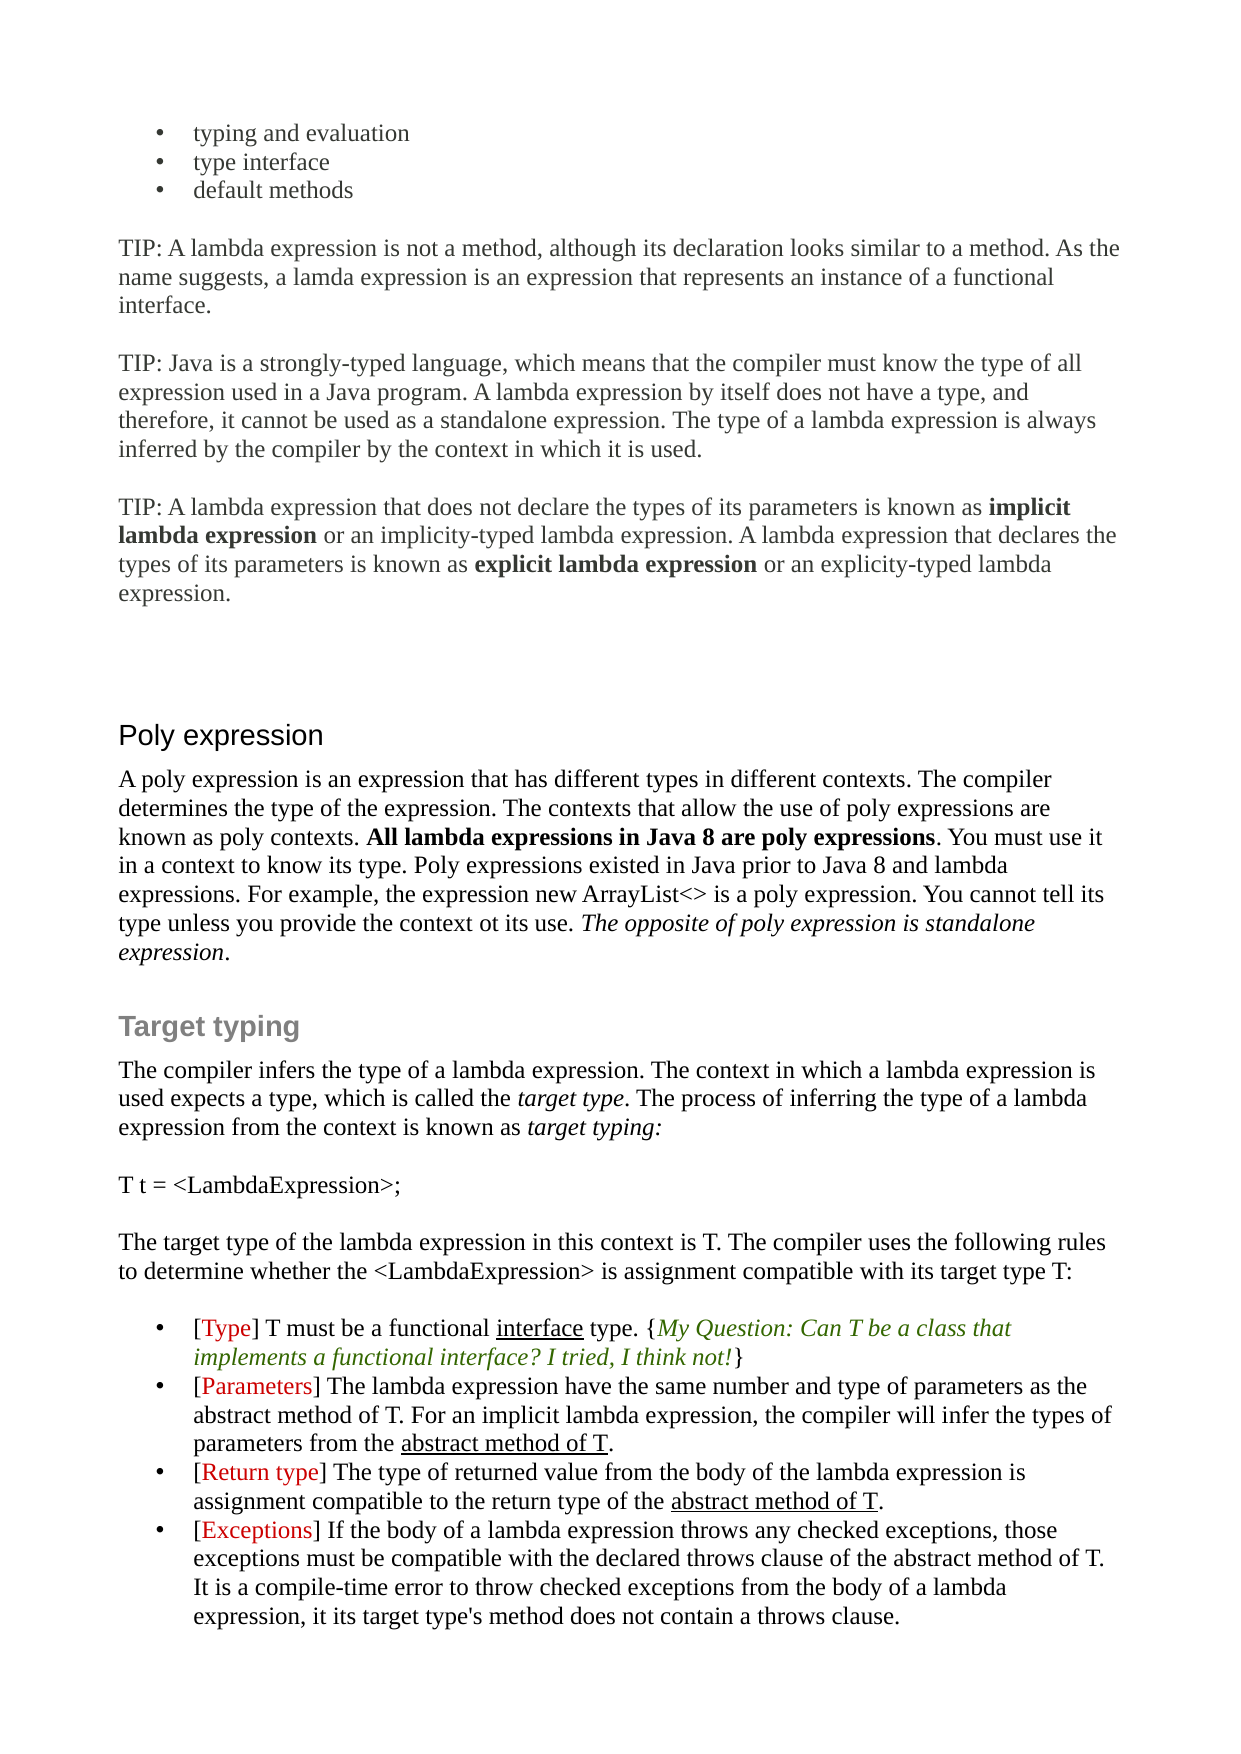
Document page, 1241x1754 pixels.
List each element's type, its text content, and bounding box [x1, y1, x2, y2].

text TIP: A lambda expression is not a method, although its declaration looks similar to a method. As the name suggests, a lamda expression is an expression that represents an instance of a functional interface. [118, 233, 1122, 319]
list [Parameters] The lambda expression have the same number and type of parameters as the abstract method of T. For an implicit lambda expression, the compiler will infer the types of parameters from the abstract method of T. [156, 1371, 1122, 1457]
text A poly expression is an expression that has different types in different contexts. The compiler determines the type of the expression. The contexts that allow the use of poly expressions are known as poly contexts. All lambda expressions in Java 8 are poly expressions. You must use it in a context to know its type. Poly expressions existed in Java prior to Java 8 and lambda expressions. For example, the expression new ArrayList<> is a poly expression. You cannot tell its type unless you provide the context ot its use. The opposite of poly expression is standalone expression. [118, 764, 1122, 965]
list [Exceptions] If the body of a lambda expression throws any checked exceptions, those exceptions must be compatible with the declared throws clause of the abstract method of T. It is a compile-time error to throw checked exceptions from the body of a lambda expression, it its target type's method does not contain a throws clause. [156, 1515, 1122, 1630]
text The compiler infers the type of a lambda expression. The context in which a lambda expression is used expects a type, which is called the target type. The process of inferring the type of a lambda expression from the context is known as target typing: [118, 1055, 1122, 1141]
list default methods [156, 176, 1122, 204]
text T t = <LambdaExpression>; [118, 1170, 1122, 1198]
text The target type of the lambda expression in this context is T. The compiler uses the following rules to determine whether the <LambdaExpression> is assignment compatible with its target type T: [118, 1227, 1122, 1285]
text TIP: A lambda expression that does not declare the types of its parameters is known as implicit lambda expression or an implicity-typed lambda expression. A lambda expression that declares the types of its parameters is known as explicit lambda expression or an explicity-typed lambda expression. [118, 492, 1122, 607]
list [Return type] The type of returned value from the body of the lambda expression is assignment compatible to the return type of the abstract method of T. [156, 1457, 1122, 1515]
subtitle Target typing [118, 1009, 1122, 1042]
subtitle Poly expression [118, 718, 1122, 752]
list type interface [156, 147, 1122, 176]
text TIP: Java is a strongly-typed language, which means that the compiler must know the type of all expression used in a Java program. A lambda expression by itself does not have a type, and therefore, it cannot be used as a standalone expression. The type of a lambda expression is always inferred by the compiler by the context in which it is used. [118, 348, 1122, 463]
list [Type] T must be a functional interface type. {My Question: Can T be a class that implements a functional interface? I tried, I think not!} [156, 1313, 1122, 1371]
list typing and evaluation [156, 118, 1122, 147]
